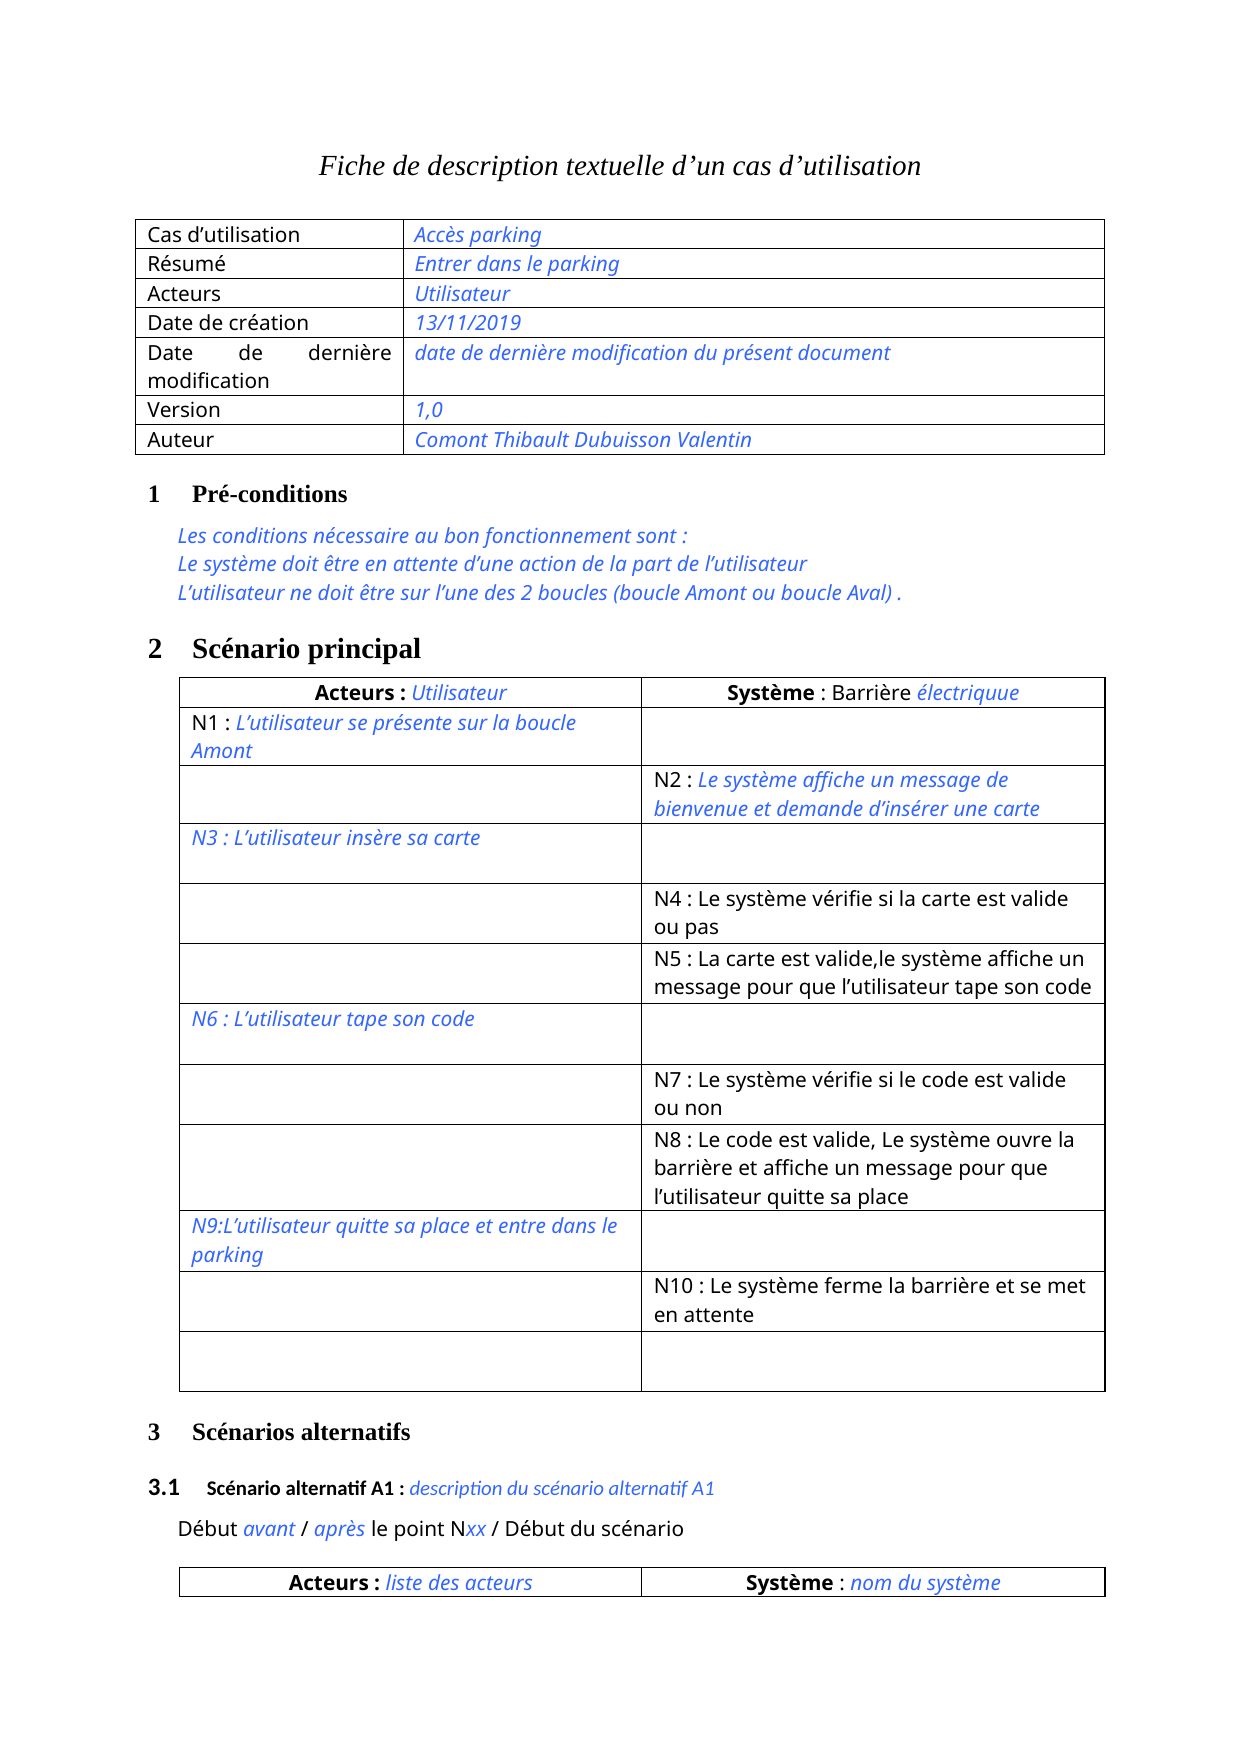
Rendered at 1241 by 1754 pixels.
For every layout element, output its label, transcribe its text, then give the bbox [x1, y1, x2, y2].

list Scénario alternatif A1 : description du scénario alternatif A1 [148, 1471, 1093, 1502]
table_cell N1 : L’utilisateur se présente sur la boucle Amont [180, 708, 641, 764]
text Fiche de description textuelle d’un cas d’utilisation [148, 148, 1093, 181]
table_header Cas d’utilisation [136, 220, 403, 248]
table_header Système : Barrière électriquue [642, 678, 1104, 707]
list Scénario principal [148, 631, 1093, 664]
table_cell N9:L’utilisateur quitte sa place et entre dans le parking [180, 1211, 641, 1271]
table_cell [642, 824, 1104, 883]
table_cell [180, 1272, 641, 1331]
list Scénarios alternatifs [148, 1417, 1093, 1446]
table_cell [180, 1332, 641, 1391]
table_cell Auteur [136, 425, 403, 453]
table_header Acteurs : liste des acteurs [180, 1568, 641, 1596]
table_cell N7 : Le système vérifie si le code est valide ou non [642, 1065, 1104, 1124]
table_cell N8 : Le code est valide, Le système ouvre la barrière et affiche un message pour que l’utilisateur quitte sa place [642, 1125, 1104, 1210]
table_cell Date de dernière modification [136, 338, 403, 394]
table_header Accès parking [404, 220, 1104, 248]
text Début avant / après le point Nxx / Début du scénario [148, 1514, 1093, 1542]
table_cell [180, 766, 641, 822]
table_header Système : nom du système [642, 1568, 1104, 1596]
table_cell N4 : Le système vérifie si la carte est valide ou pas [642, 884, 1104, 943]
table_cell [642, 1332, 1104, 1391]
table_cell Acteurs [136, 279, 403, 307]
text Le système doit être en attente d’une action de la part de l’utilisateur [148, 549, 1093, 578]
text Les conditions nécessaire au bon fonctionnement sont : [148, 521, 1093, 549]
table_header Acteurs : Utilisateur [180, 678, 641, 707]
table_cell Date de création [136, 308, 403, 337]
table_cell N3 : L’utilisateur insère sa carte [180, 824, 641, 883]
table_cell date de dernière modification du présent document [404, 338, 1104, 394]
table_cell [642, 708, 1104, 764]
table_cell N10 : Le système ferme la barrière et se met en attente [642, 1272, 1104, 1331]
table_cell [180, 884, 641, 943]
table_cell N5 : La carte est valide,le système affiche un message pour que l’utilisateur tape son code [642, 944, 1104, 1003]
table_cell Comont Thibault Dubuisson Valentin [404, 425, 1104, 453]
table_cell 13/11/2019 [404, 308, 1104, 337]
table_cell [642, 1211, 1104, 1271]
table_cell 1,0 [404, 396, 1104, 424]
table_cell N2 : Le système affiche un message de bienvenue et demande d’insérer une carte [642, 766, 1104, 822]
table_cell [180, 944, 641, 1003]
table_cell Résumé [136, 249, 403, 278]
table_cell Utilisateur [404, 279, 1104, 307]
table_cell [642, 1004, 1104, 1064]
table_cell [180, 1065, 641, 1124]
text L’utilisateur ne doit être sur l’une des 2 boucles (boucle Amont ou boucle Aval) . [148, 578, 1093, 606]
table_cell Entrer dans le parking [404, 249, 1104, 278]
table_cell [180, 1125, 641, 1210]
list Pré-conditions [148, 479, 1093, 508]
table_cell N6 : L’utilisateur tape son code [180, 1004, 641, 1064]
table_cell Version [136, 396, 403, 424]
